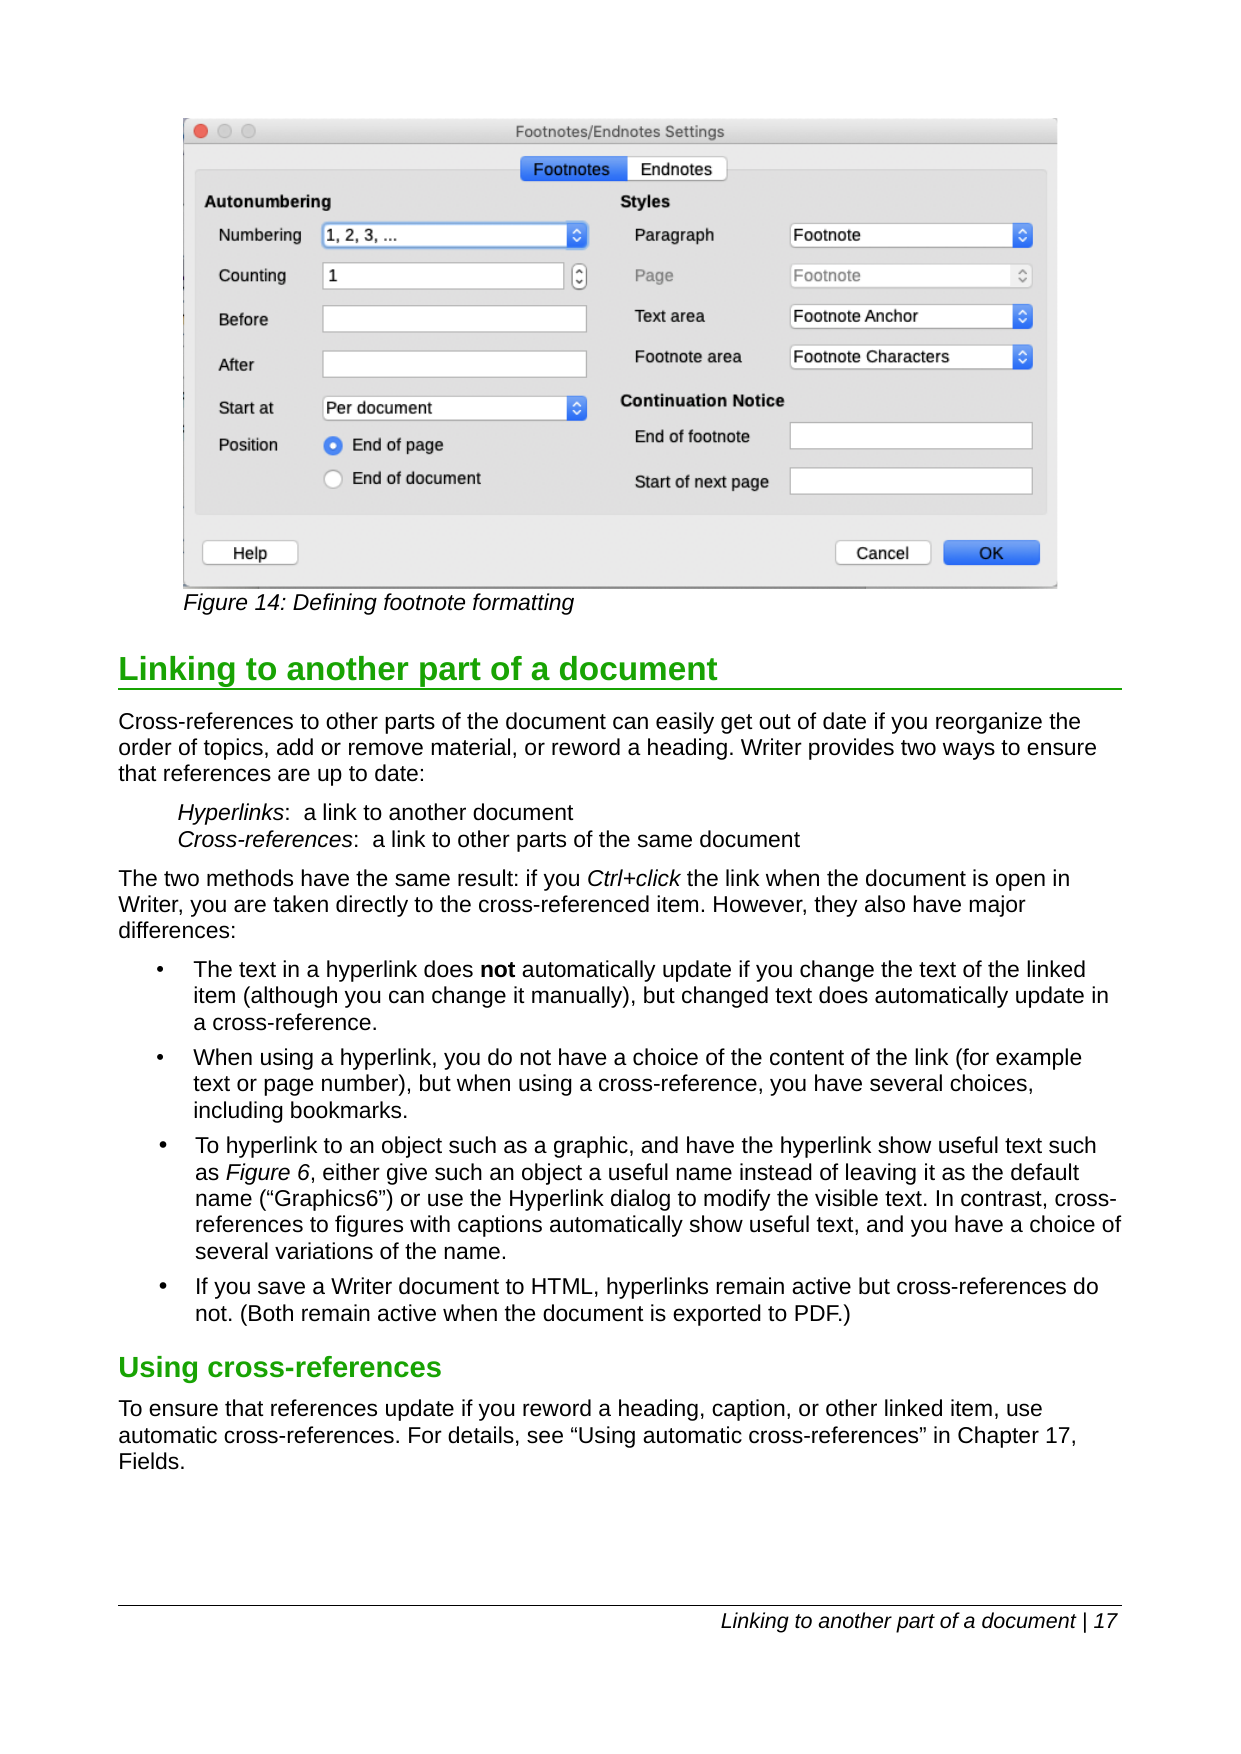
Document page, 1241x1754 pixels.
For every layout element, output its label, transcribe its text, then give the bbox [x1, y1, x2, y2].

list To hyperlink to an object such as a graphic, and have the hyperlink show useful text such as Figure 6, either give such an object a useful name instead of leaving it as the default name (“Graphics6”) or use the Hyperlink dialog to modify the visible text. In contrast, cross-references to figures with captions automatically show useful text, and you have a choice of several variations of the name. [156, 1132, 1122, 1264]
text Figure 14: Defining footnote formatting [183, 589, 1057, 615]
list When using a hyperlink, you do not have a choice of the content of the link (for example text or page number), but when using a cross-reference, you have several choices, including bookmarks. [156, 1044, 1122, 1123]
list The text in a hyperlink does not automatically update if you change the text of the linked item (although you can change it manually), but changed text does automatically update in a cross-reference. [156, 956, 1122, 1035]
list If you save a Writer document to HTML, hyperlinks remain active but cross-references do not. (Both remain active when the document is exported to PDF.) [156, 1273, 1122, 1326]
picture [183, 118, 1058, 589]
text To ensure that references update if you reword a heading, caption, or other linked item, use automatic cross-references. For details, see “Using automatic cross-references” in Chapter 17, Fields. [118, 1395, 1122, 1474]
subtitle Using cross-references [118, 1350, 1122, 1383]
text The two methods have the same result: if you Ctrl+click the link when the document is open in Writer, you are taken directly to the cross-referenced item. However, they also have major differences: [118, 864, 1122, 943]
text Hyperlinks: a link to another document Cross-references: a link to other parts of the same document [177, 799, 1122, 852]
subtitle Linking to another part of a document [118, 649, 1122, 688]
list Cross-references to other parts of the document can easily get out of date if you reorganize the order of topics, add or remove material, or reword a heading. Writer provides two ways to ensure that references are up to date: [118, 708, 1122, 787]
